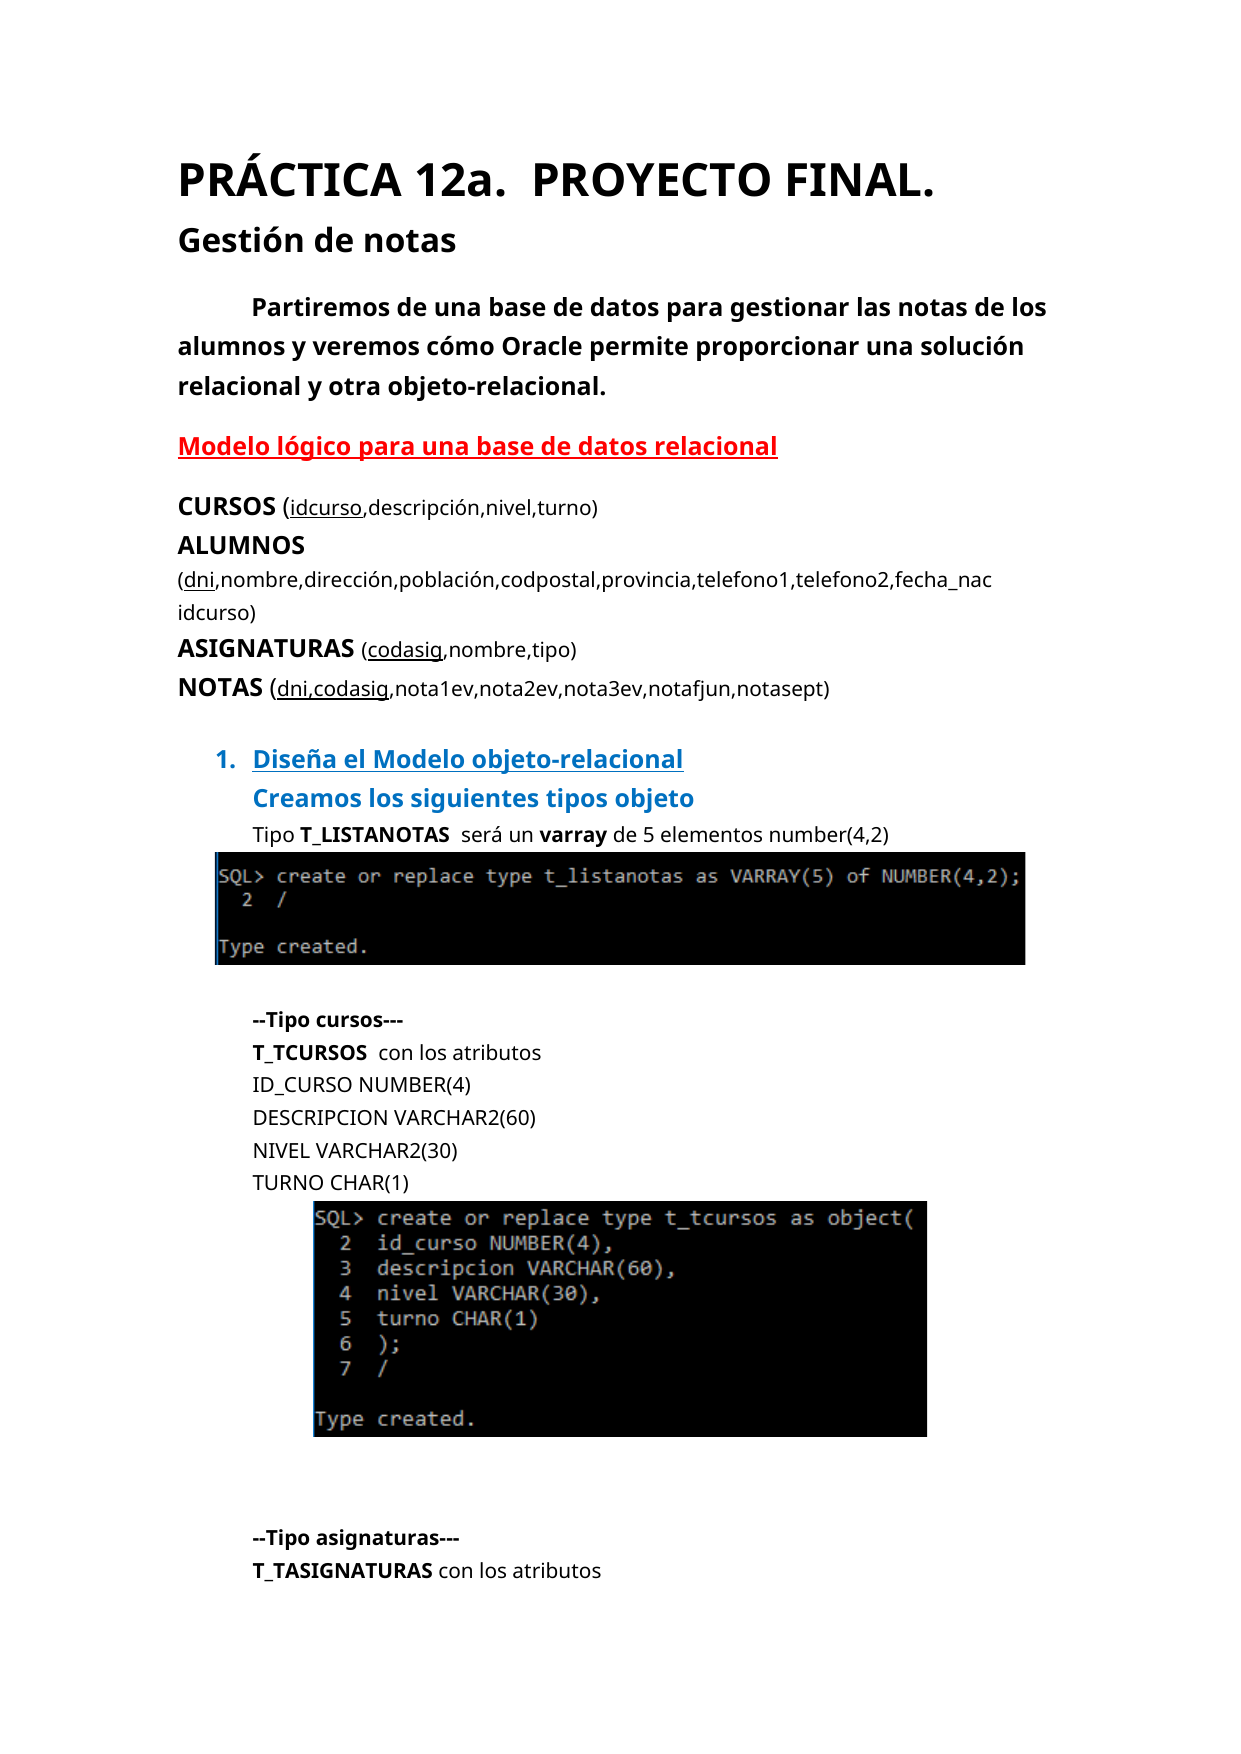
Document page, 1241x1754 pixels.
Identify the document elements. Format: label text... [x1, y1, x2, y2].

list ID_CURSO NUMBER(4) [252, 1071, 1063, 1099]
list T_TCURSOS con los atributos [252, 1038, 1063, 1066]
list Diseña el Modelo objeto-relacional [215, 742, 1063, 776]
text ASIGNATURAS (codasig,nombre,tipo) [177, 631, 1063, 665]
list TURNO CHAR(1) [252, 1168, 1063, 1197]
text CURSOS (idcurso,descripción,nivel,turno) [177, 488, 1063, 522]
text Partiremos de una base de datos para gestionar las notas de los alumnos y veremos cómo Oracle permite proporcionar una solución relacional y otra objeto-relacional. [177, 290, 1063, 402]
text NOTAS (dni,codasig,nota1ev,nota2ev,nota3ev,notafjun,notasept) [177, 670, 1063, 704]
text ALUMNOS (dni,nombre,dirección,población,codpostal,provincia,telefono1,telefono2,fecha_nac [177, 527, 1063, 594]
list DESCRIPCION VARCHAR2(60) [252, 1103, 1063, 1132]
list --Tipo cursos--- [252, 1005, 1063, 1034]
list Creamos los siguientes tipos objeto [252, 781, 1063, 815]
picture [214, 852, 1026, 965]
list T_TASIGNATURAS con los atributos [252, 1556, 1063, 1584]
text Modelo lógico para una base de datos relacional [177, 428, 1063, 462]
picture [313, 1201, 928, 1437]
list --Tipo asignaturas--- [252, 1523, 1063, 1552]
text idcurso) [177, 598, 1063, 627]
list Tipo T_LISTANOTAS será un varray de 5 elementos number(4,2) [252, 820, 1063, 848]
text PRÁCTICA 12a. PROYECTO FINAL. Gestión de notas [177, 148, 1063, 262]
list NIVEL VARCHAR2(30) [252, 1136, 1063, 1164]
